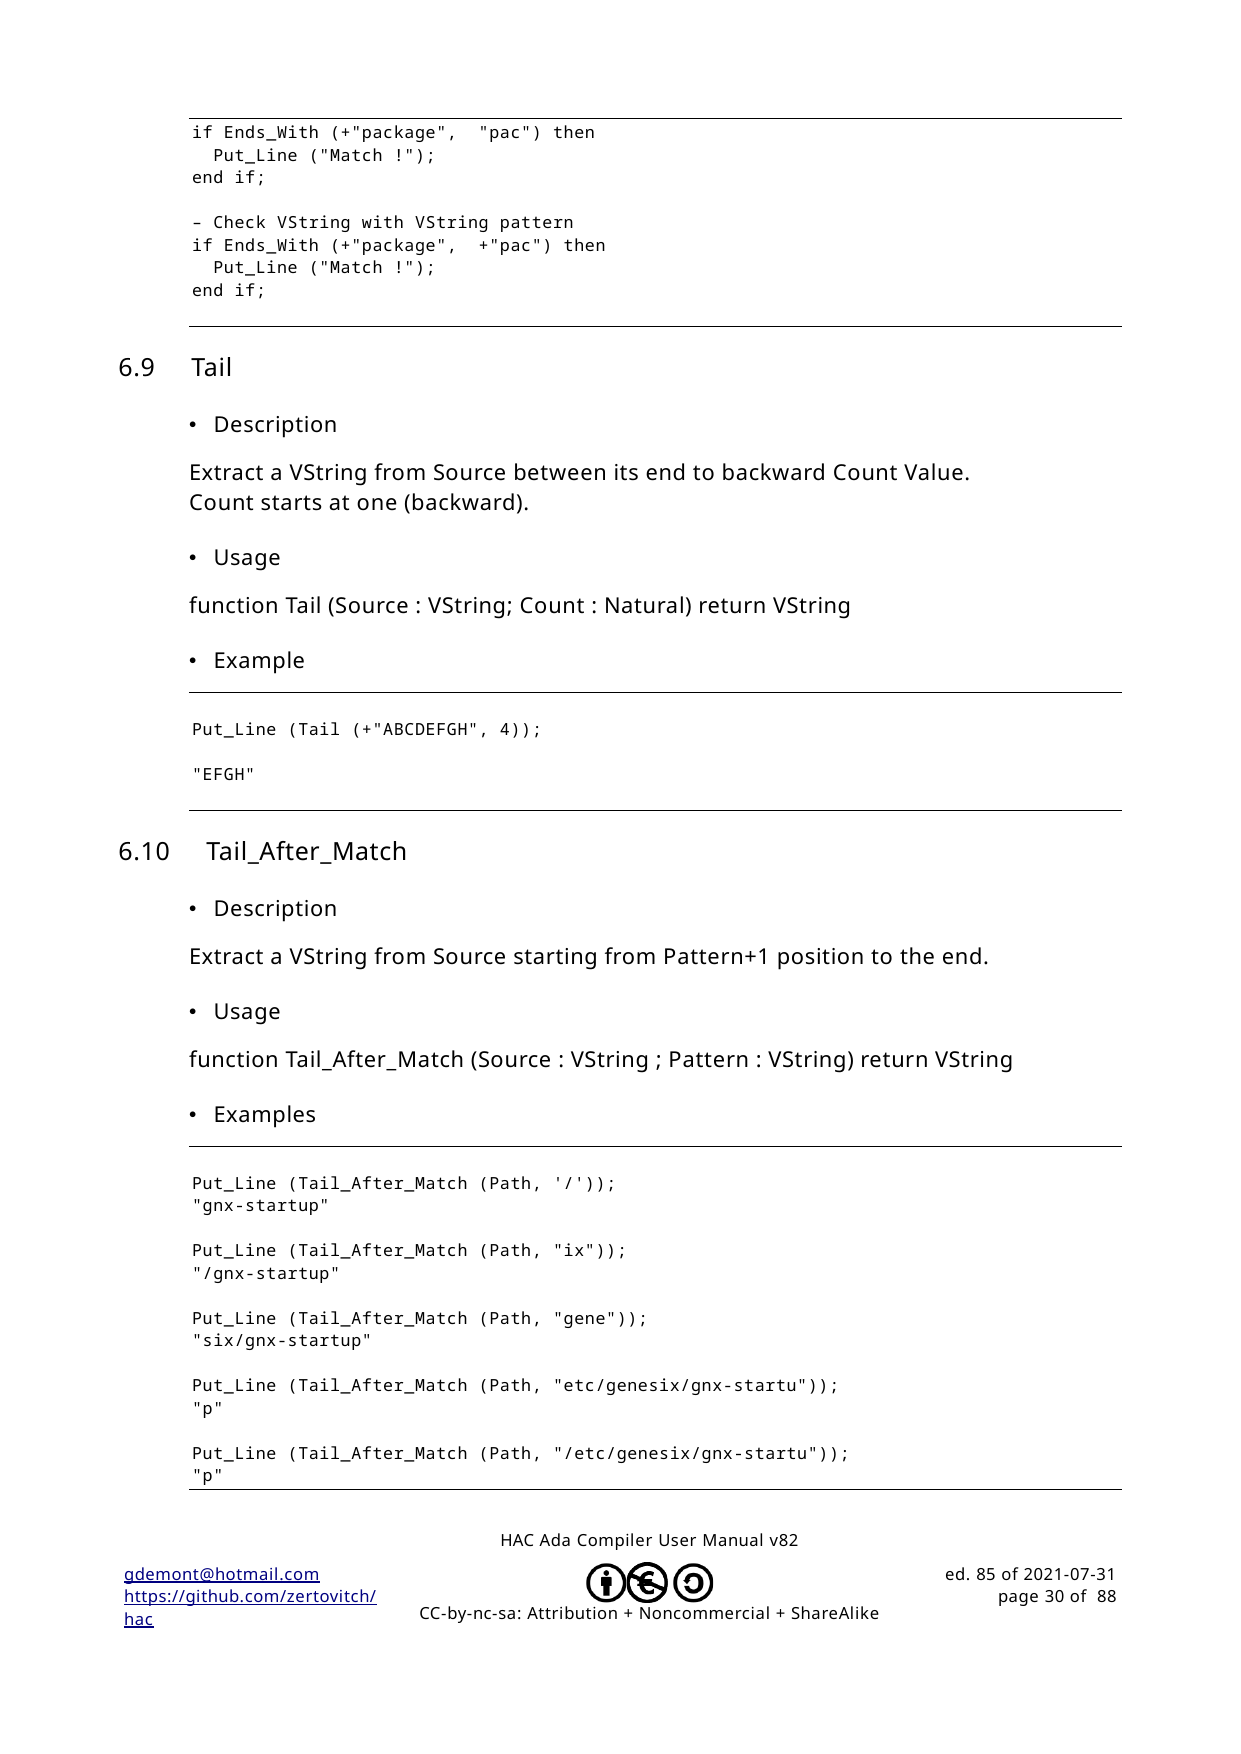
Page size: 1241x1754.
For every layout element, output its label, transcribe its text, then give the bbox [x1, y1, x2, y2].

list Put_Line ("Match !"); [189, 253, 1122, 276]
subtitle Description [189, 408, 1122, 439]
list Put_Line (Tail (+"ABCDEFGH", 4)); "EFGH" [189, 693, 1122, 810]
subtitle Example [189, 643, 1122, 674]
list end if; [189, 276, 1122, 326]
subtitle Usage [189, 994, 1122, 1026]
picture [672, 1562, 714, 1603]
subtitle Tail_After_Match [118, 834, 1122, 868]
list Put_Line ("Match !"); [189, 141, 1122, 163]
subtitle Examples [189, 1097, 1122, 1128]
list Put_Line (Tail_After_Match (Path, '/')); "gnx-startup" Put_Line (Tail_After_Match (Path, "ix")); "/gnx-startup" Put_Line (Tail_After_Match (Path, "gene")); "six/gnx-startup" Put_Line (Tail_After_Match (Path, "etc/genesix/gnx-startu")); "p" Put_Line (Tail_After_Match (Path, "/etc/genesix/gnx-startu")); "p" [189, 1147, 1122, 1489]
list if Ends_With (+"package", +"pac") then [189, 231, 1122, 253]
list if Ends_With (+"package", "pac") then [189, 119, 1122, 141]
subtitle Usage [189, 541, 1122, 572]
text function Tail (Source : VString; Count : Natural) return VString [189, 589, 1122, 619]
text Extract a VString from Source starting from Pattern+1 position to the end. [189, 941, 1122, 971]
list – Check VString with VString pattern [189, 186, 1122, 231]
list end if; [189, 163, 1122, 186]
text Count starts at one (backward). [189, 487, 1122, 517]
text Extract a VString from Source between its end to backward Count Value. [189, 457, 1122, 487]
picture [585, 1562, 668, 1603]
subtitle Tail [118, 350, 1122, 384]
text function Tail_After_Match (Source : VString ; Pattern : VString) return VString [189, 1043, 1122, 1073]
subtitle Description [189, 892, 1122, 923]
